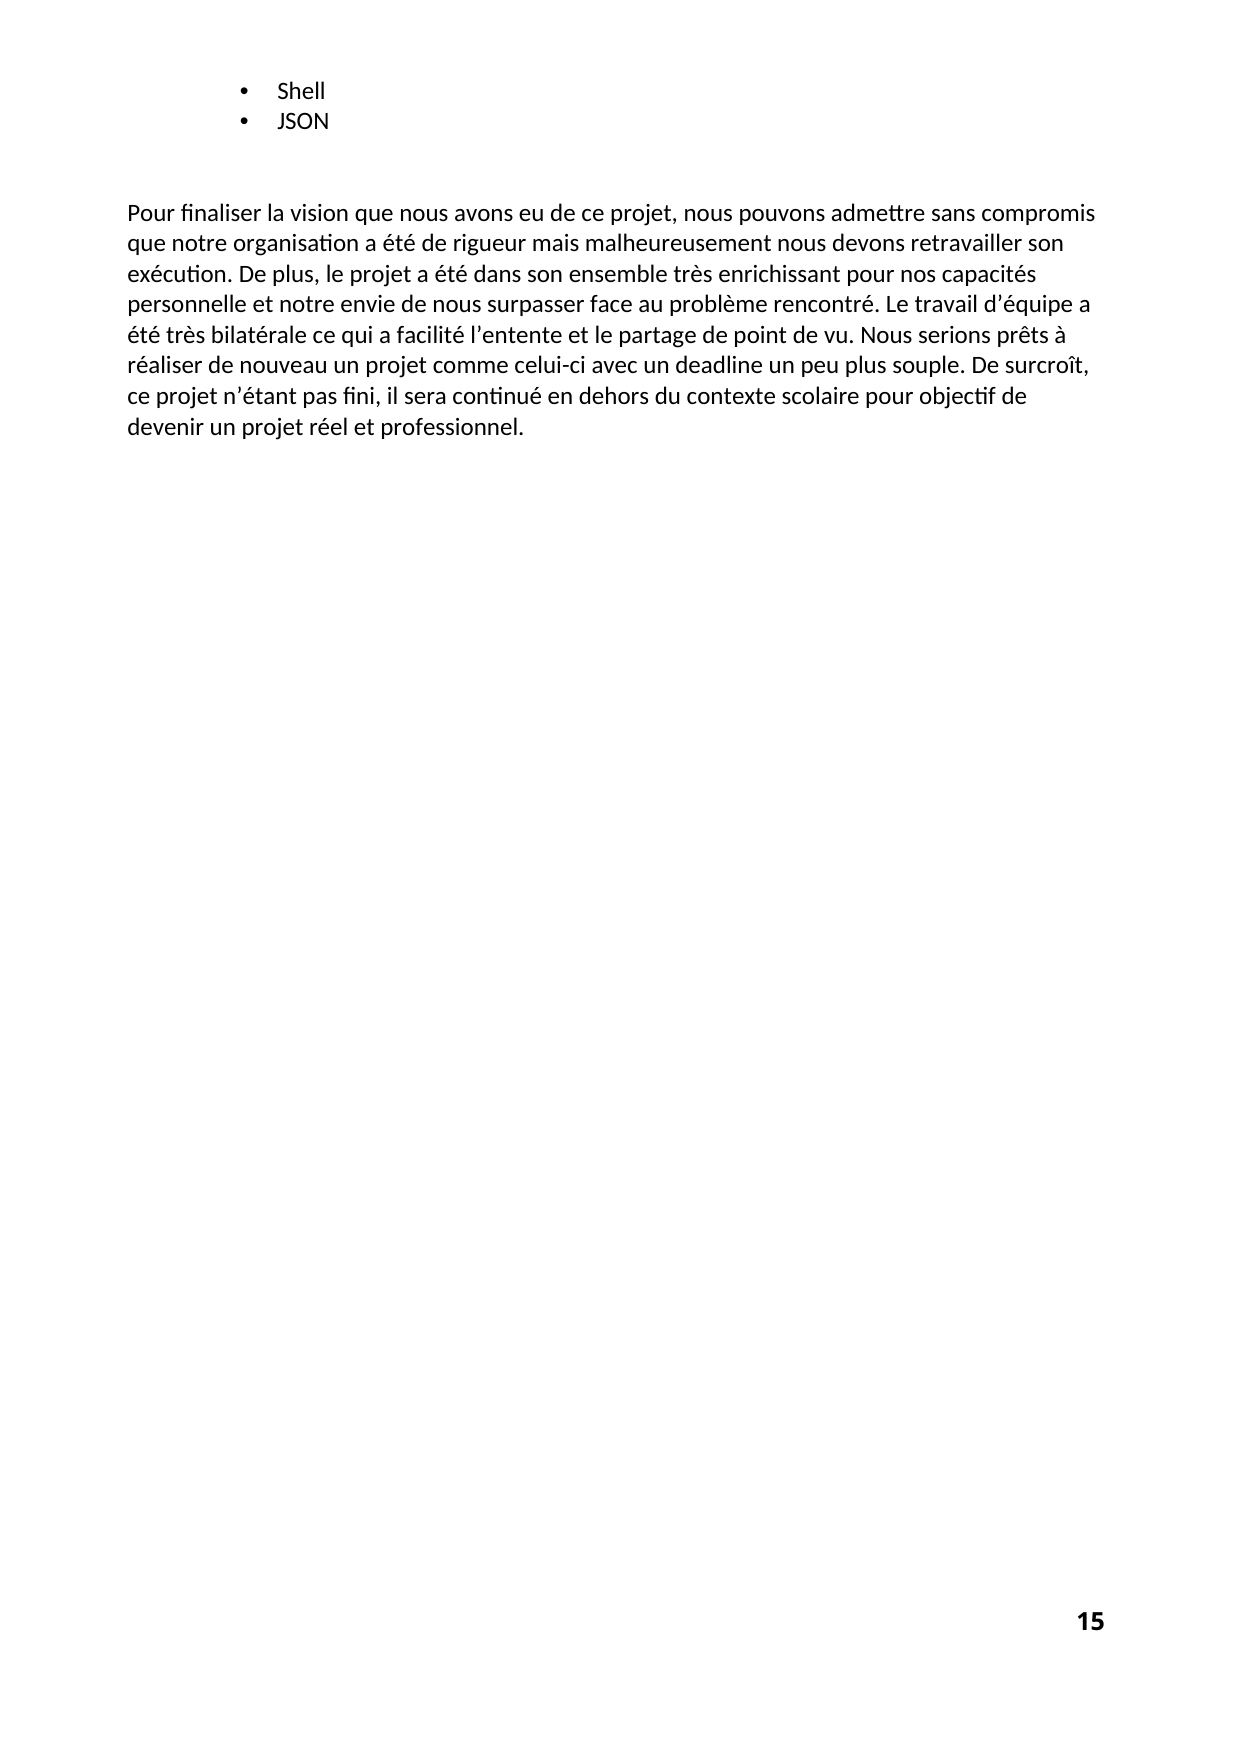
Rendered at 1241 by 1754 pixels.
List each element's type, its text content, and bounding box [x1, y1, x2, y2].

list JSON [239, 106, 1105, 136]
text Pour finaliser la vision que nous avons eu de ce projet, nous pouvons admettre sans compromis que notre organisation a été de rigueur mais malheureusement nous devons retravailler son exécution. De plus, le projet a été dans son ensemble très enrichissant pour nos capacités personnelle et notre envie de nous surpasser face au problème rencontré. Le travail d’équipe a été très bilatérale ce qui a facilité l’entente et le partage de point de vu. Nous serions prêts à réaliser de nouveau un projet comme celui-ci avec un deadline un peu plus souple. De surcroît, ce projet n’étant pas fini, il sera continué en dehors du contexte scolaire pour objectif de devenir un projet réel et professionnel. [127, 197, 1105, 441]
list Shell [239, 75, 1105, 106]
